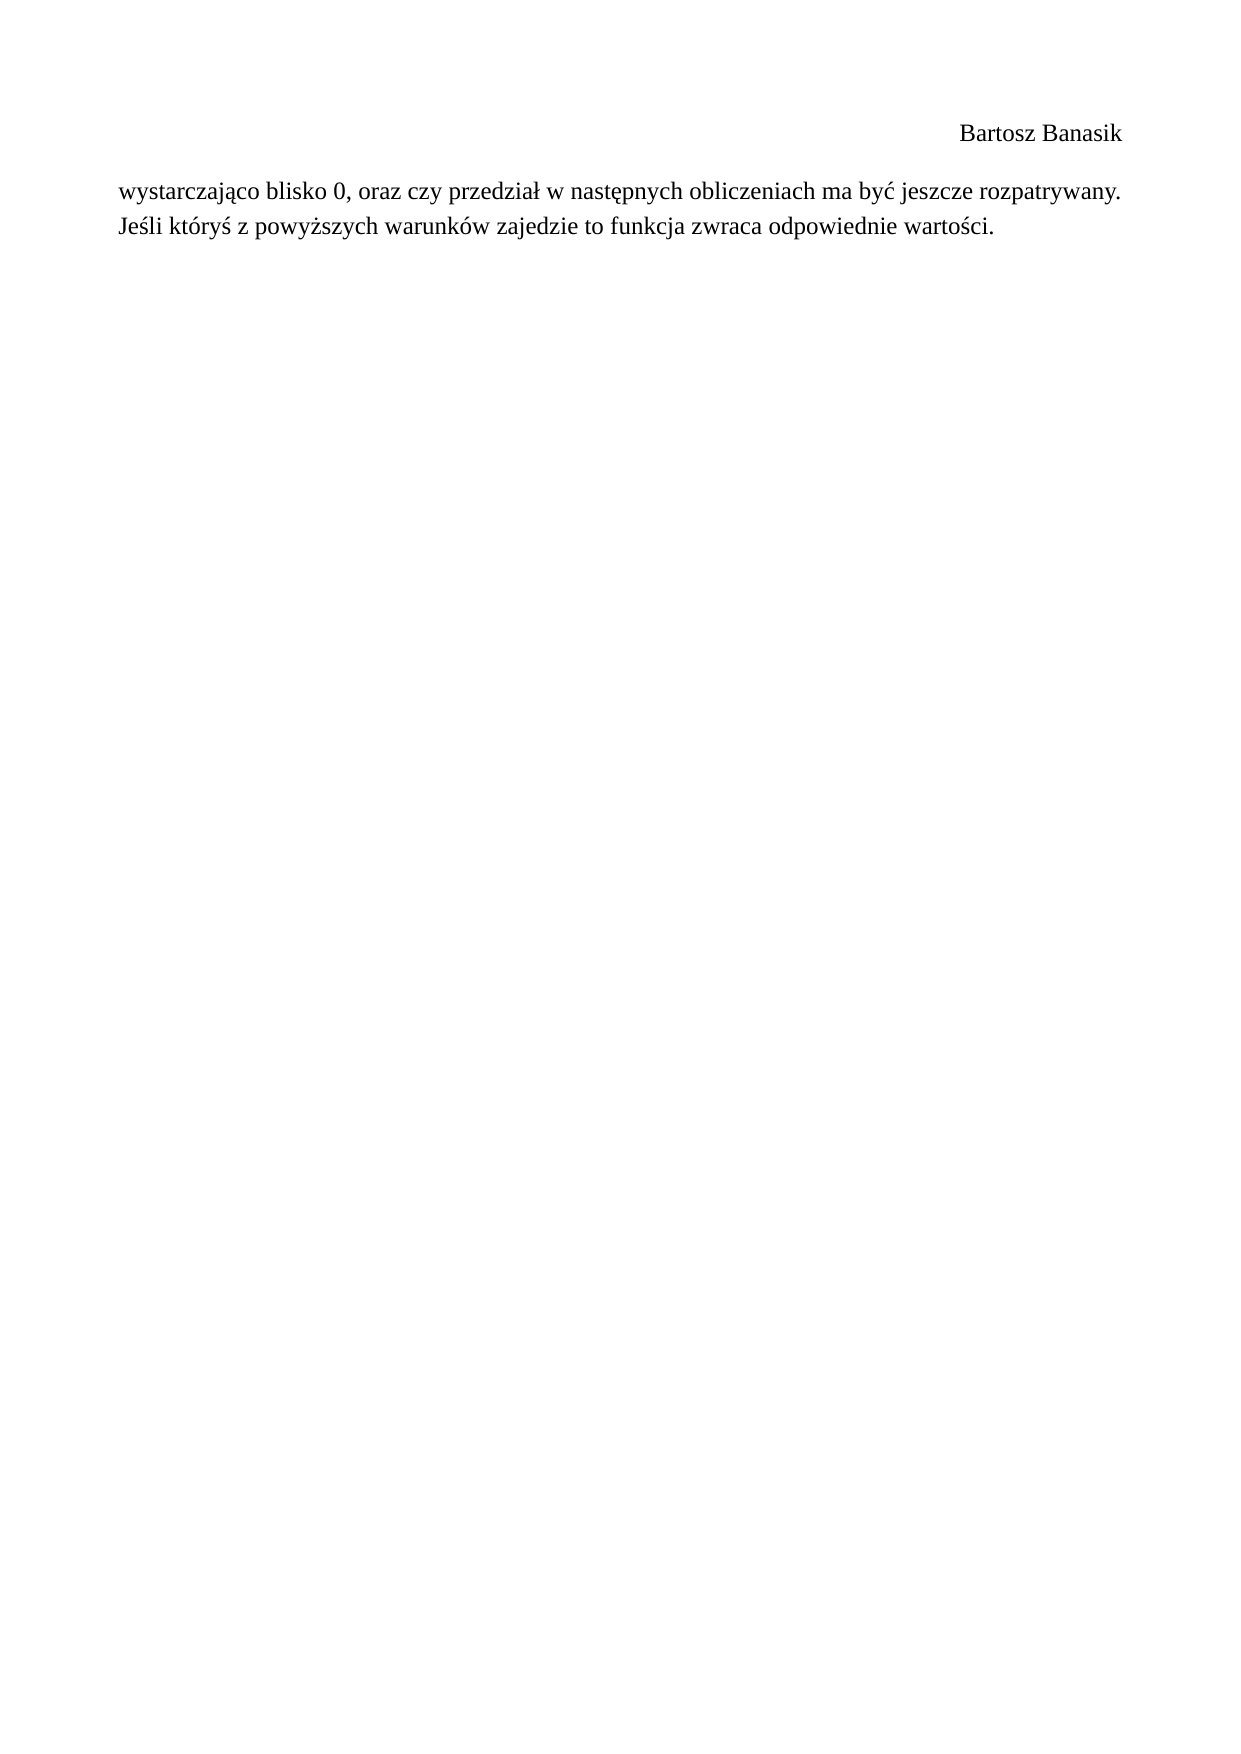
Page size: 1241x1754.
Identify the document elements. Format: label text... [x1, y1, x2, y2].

text Funkcja na początku oblicza wartości na krańcach przedziału oraz inicjuje zmienne. Następnie sprawdzamy czy funkcja zmienia znak na przedziale [a, b]. Jeśli tak to wiemy że w tym przedziale znajduje się przynajmniej jeden pierwiastek. Jest to konsekwencja własności Darboux funkcji ciągłych. Sprawdzanie odbywa się w nieco zmieniony sposób niż podaje własność Darboux . Używamy sprawdzenia . Pozwala nam to uniknąć zbędnego mnożenia i ewentualnego nadmiaru lub niedomiaru. Jeśli funkcja zmienia znak to znajdujemy połowę przedziału i ponownie obliczamy wartość funkcji. Do kolejnych obliczeń użyjemy tego przedziału, gdzie znaki środka przedziału i końca są różne. Warto tutaj wspomnieć w jaki sposób jest obliczamy punkt środku: . Robimy to w ten sposób ponieważ w obliczeniach numerycznych lepiej jest obliczać nową wielkość, dodając do poprzedniej małą poprawkę. Gdybyśmy to robili w zwykły sposób na komputerze ze skończoną precyzją istnieją takie przykłady, gdzie środek przedziału wyjdzie nam poza jego granicę. W każdej iteracji sprawdzane są warunki kończące wykonywanie programu. Czy wartość f(x) jest wystarczająco blisko 0, oraz czy przedział w następnych obliczeniach ma być jeszcze rozpatrywany. Jeśli któryś z powyższych warunków zajedzie to funkcja zwraca odpowiednie wartości. [118, 176, 1122, 239]
